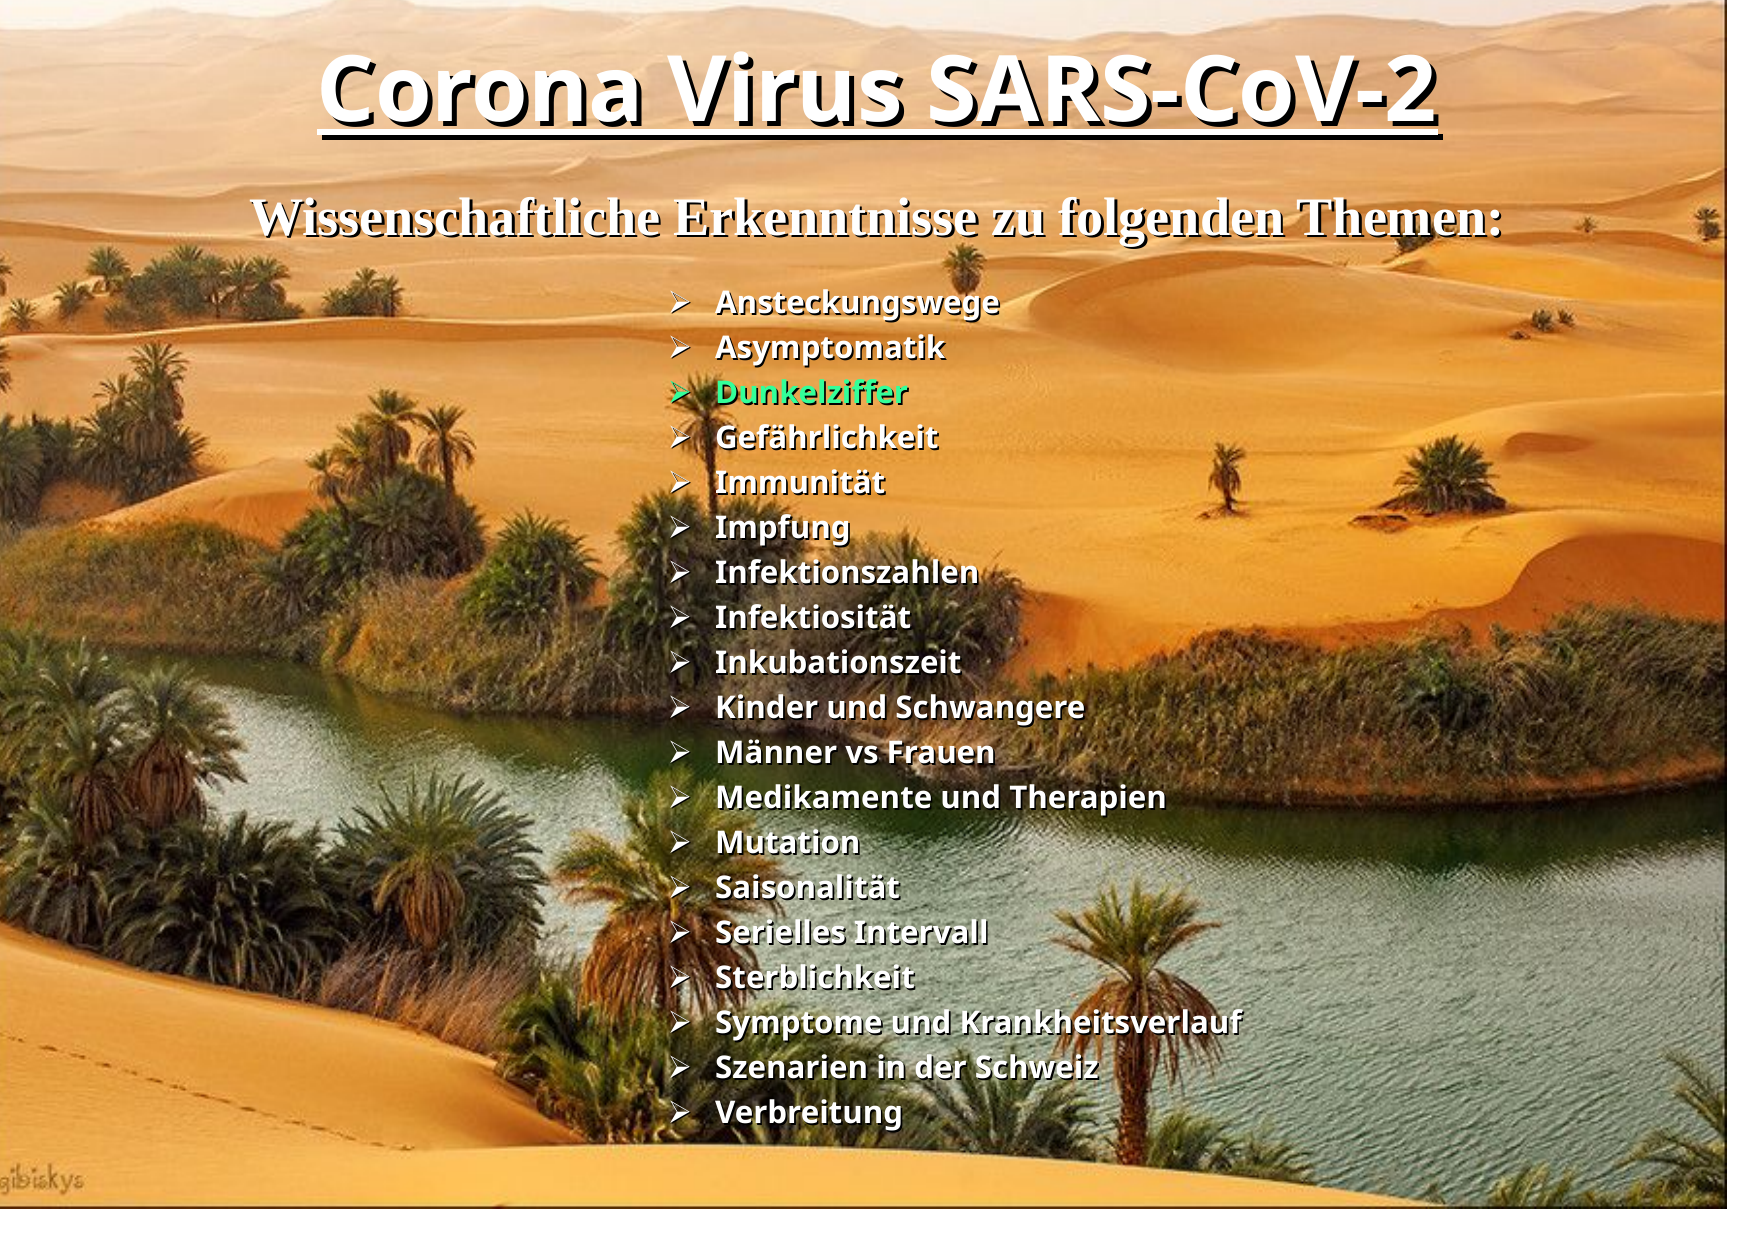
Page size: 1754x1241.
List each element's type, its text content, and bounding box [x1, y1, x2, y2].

list Saisonalität [1727, 865, 1748, 908]
list Asymptomatik [1727, 325, 1748, 368]
list Impfung [1727, 505, 1748, 548]
text Wissenschaftliche Erkenntnisse zu folgenden Themen: [1727, 184, 1748, 247]
list Ansteckungswege [1727, 280, 1748, 323]
list Serielles Intervall [1727, 910, 1748, 953]
list Mutation [1727, 820, 1748, 863]
list Medikamente und Therapien [1727, 775, 1748, 818]
picture [0, 0, 1727, 1209]
list Kinder und Schwangere [1727, 685, 1748, 728]
list Inkubationszeit [1727, 640, 1748, 683]
list Sterblichkeit [1727, 955, 1748, 998]
list Verbreitung [1727, 1090, 1748, 1133]
list Gefährlichkeit [1727, 415, 1748, 458]
list Infektiosität [1727, 595, 1748, 638]
text Corona Virus SARS-CoV-2 [1727, 24, 1748, 148]
list Szenarien in der Schweiz [1727, 1045, 1748, 1088]
list Symptome und Krankheitsverlauf [1727, 1000, 1748, 1043]
list Männer vs Frauen [1727, 730, 1748, 773]
list Immunität [1727, 460, 1748, 503]
list Infektionszahlen [1727, 550, 1748, 593]
list Dunkelziffer [1727, 370, 1748, 413]
